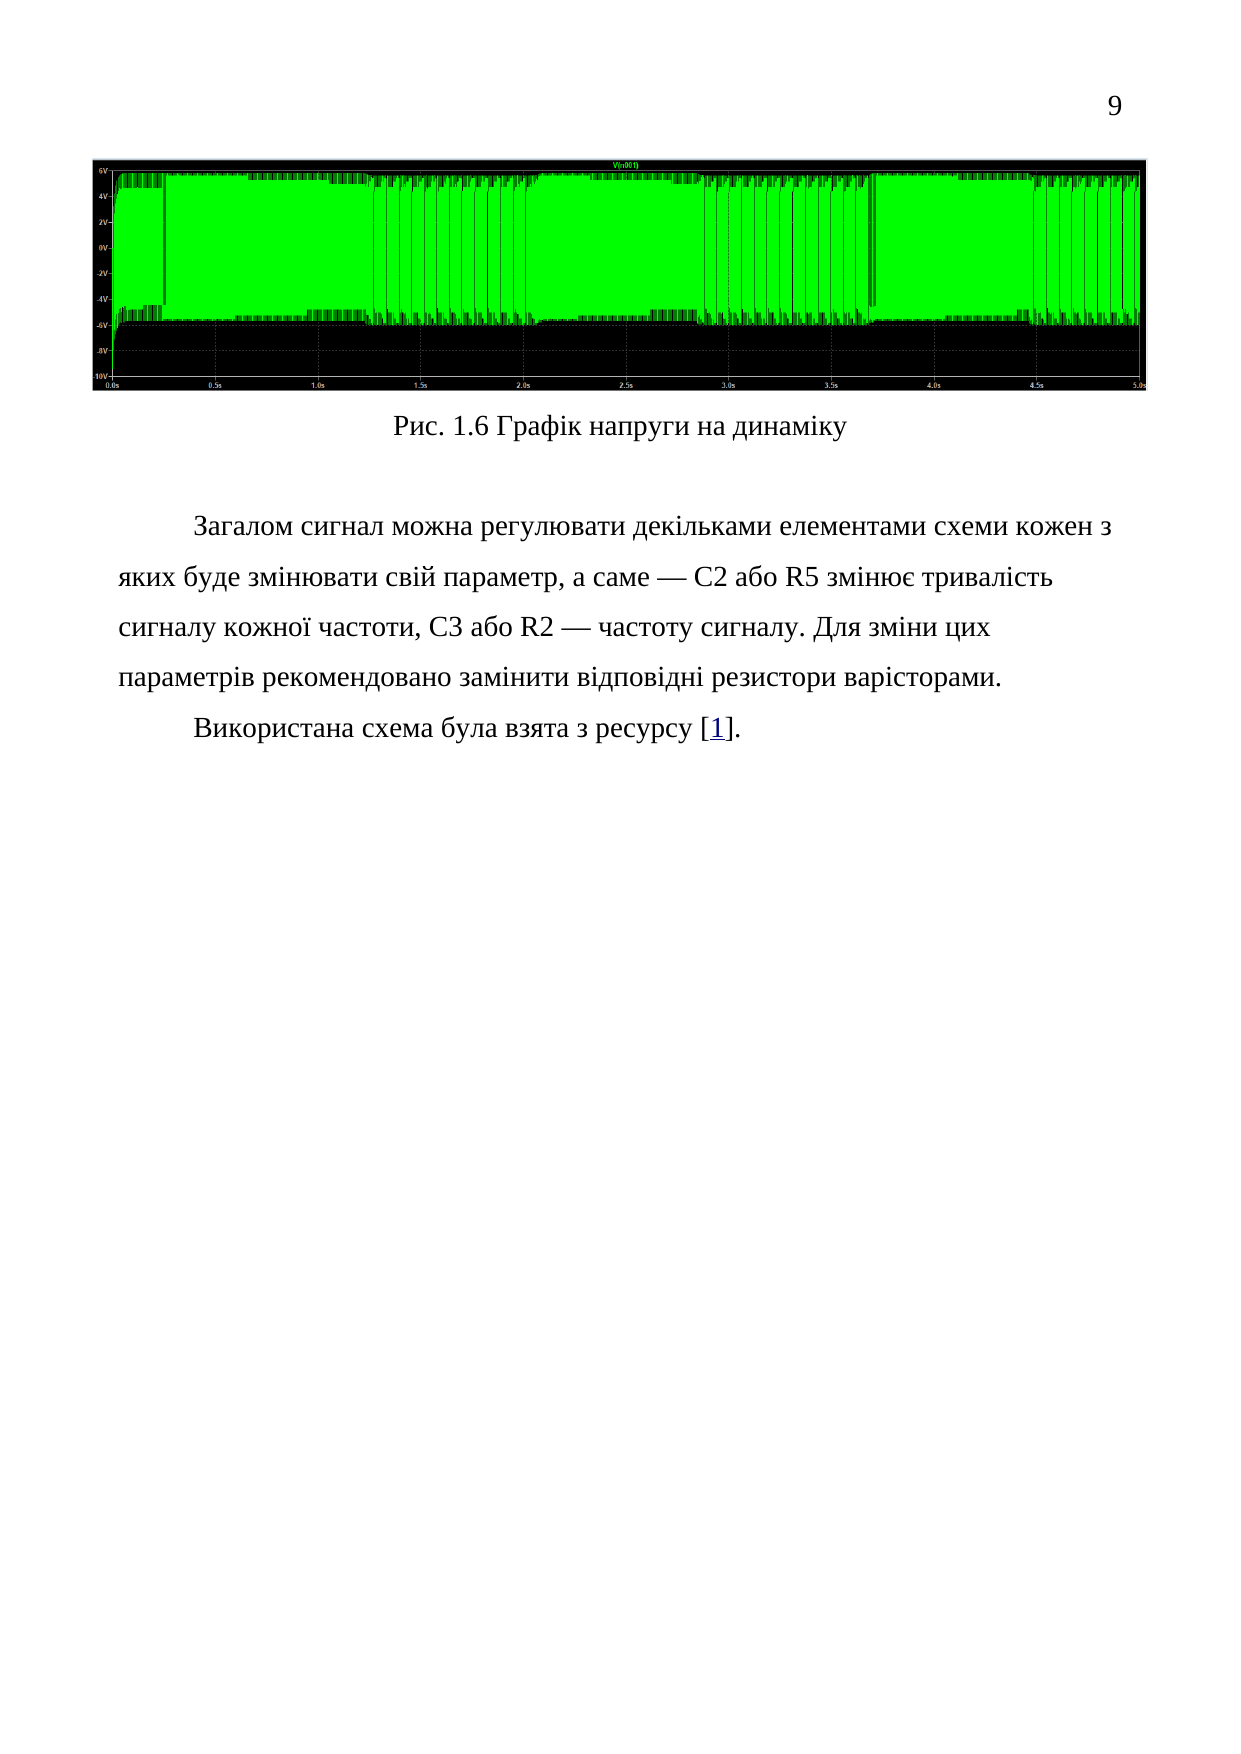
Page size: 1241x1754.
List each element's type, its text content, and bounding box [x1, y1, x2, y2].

text Рис. 1.6 Графік напруги на динаміку [118, 391, 1122, 441]
text Використана схема була взята з ресурсу [1]. [118, 710, 1122, 743]
text [118, 152, 1122, 158]
picture [92, 158, 1148, 391]
text Загалом сигнал можна регулювати декільками елементами схеми кожен з яких буде змінювати свій параметр, а саме — С2 або R5 змінює тривалість сигналу кожної частоти, С3 або R2 — частоту сигналу. Для зміни цих параметрів рекомендовано замінити відповідні резистори варісторами. [118, 508, 1122, 693]
